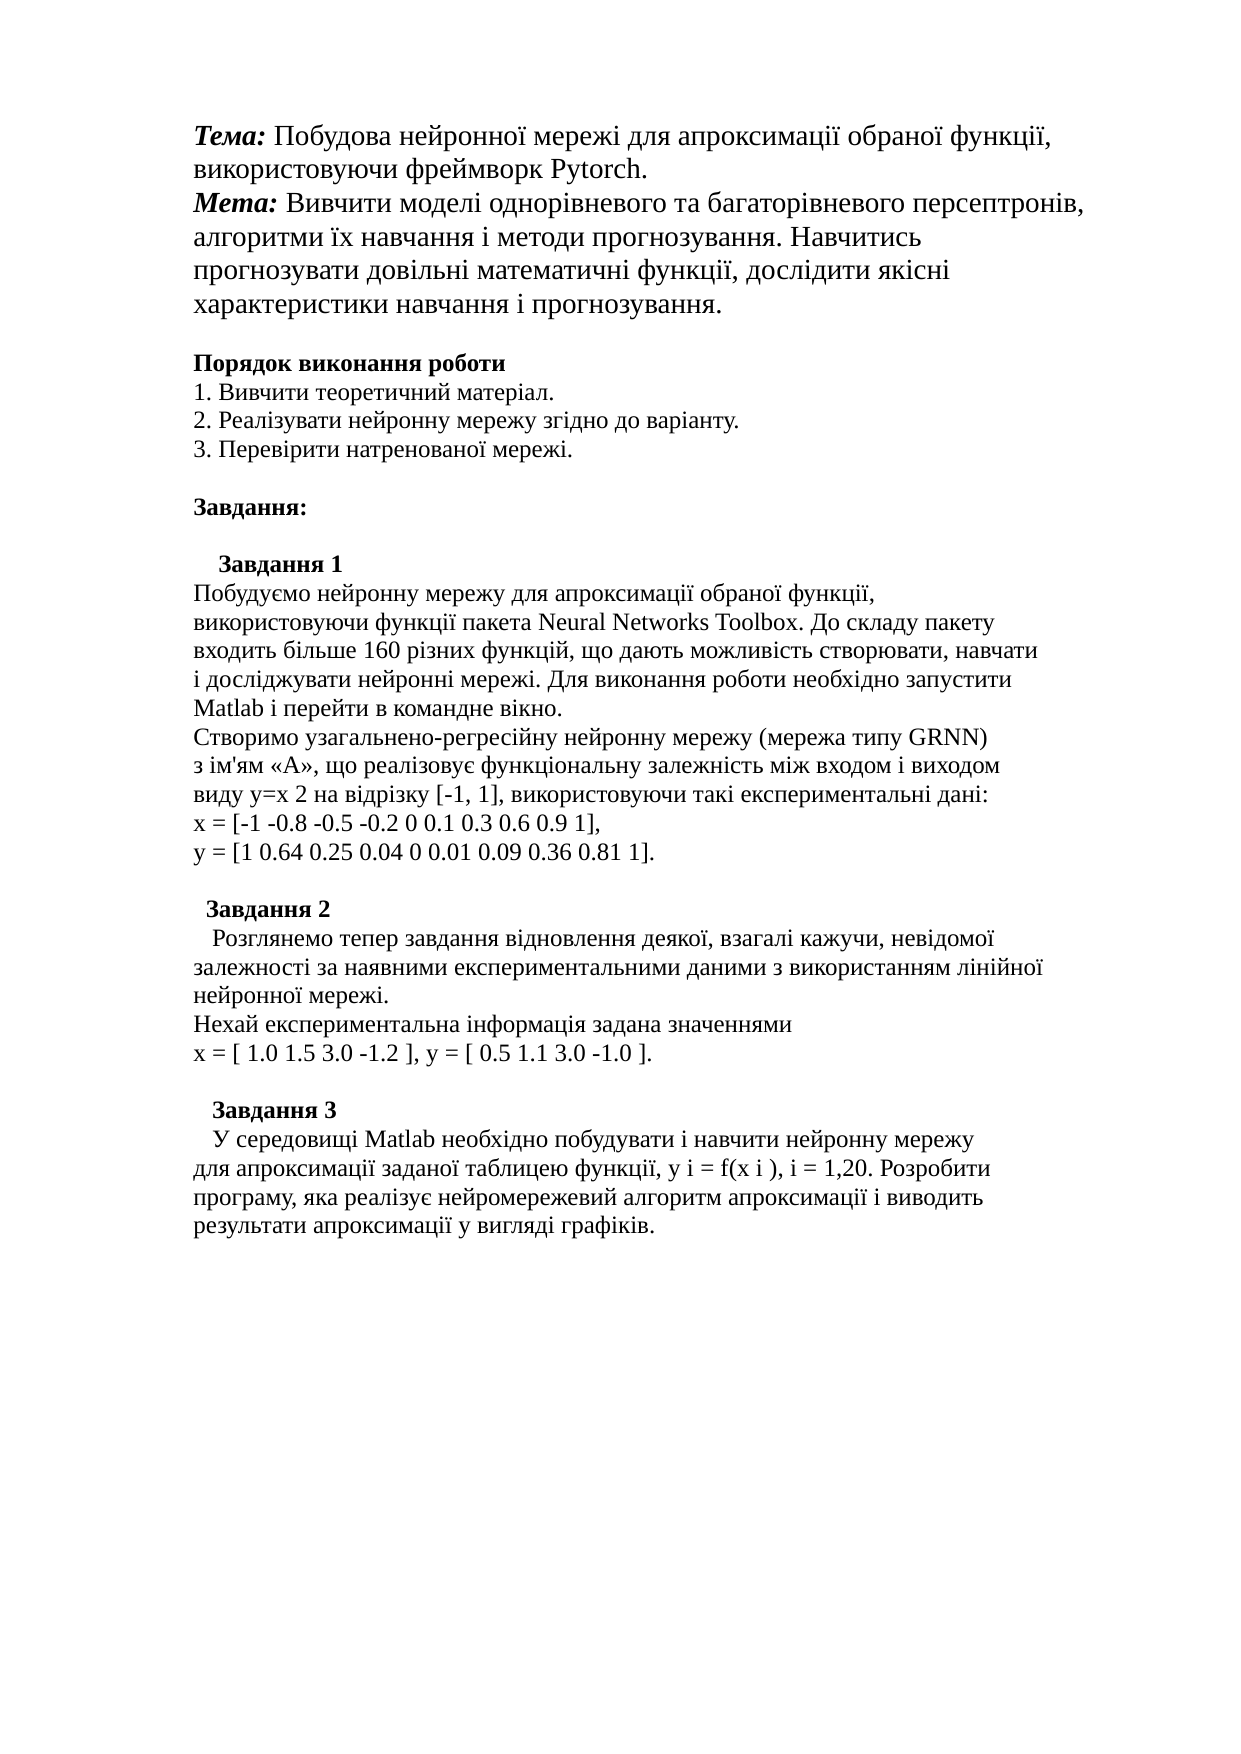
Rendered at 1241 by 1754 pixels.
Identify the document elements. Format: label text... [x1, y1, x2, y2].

text 1. Вивчити теоретичний матеріал. [154, 377, 1122, 406]
text 3. Перевірити натренованої мережі. [154, 434, 1122, 463]
text програму, яка реалізує нейромережевий алгоритм апроксимації і виводить [118, 1182, 1122, 1211]
text Порядок виконання роботи [154, 348, 1122, 377]
text У середовищі Matlab необхідно побудувати і навчити нейронну мережу [118, 1124, 1122, 1153]
text характеристики навчання і прогнозування. [154, 286, 1122, 319]
text і досліджувати нейронні мережі. Для виконання роботи необхідно запустити [118, 664, 1122, 693]
text нейронної мережі. [118, 981, 1122, 1009]
text Розглянемо тепер завдання відновлення деякої, взагалі кажучи, невідомої [118, 923, 1122, 952]
text входить більше 160 різних функцій, що дають можливість створювати, навчати [118, 636, 1122, 664]
text Створимо узагальнено-регресійну нейронну мережу (мережа типу GRNN) [118, 722, 1122, 751]
text Matlab і перейти в командне вікно. [118, 693, 1122, 722]
text Мета: Вивчити моделі однорівневого та багаторівневого персептронів, [154, 185, 1122, 219]
text використовуючи функції пакета Neural Networks Toolbox. До складу пакету [118, 607, 1122, 636]
text для апроксимації заданої таблицею функції, y i = f(x i ), i = 1,20. Розробити [118, 1153, 1122, 1182]
text результати апроксимації у вигляді графіків. [118, 1211, 1122, 1239]
text х = [-1 -0.8 -0.5 -0.2 0 0.1 0.3 0.6 0.9 1], [118, 808, 1122, 837]
text Завдання 1 [118, 549, 1122, 578]
text 2. Реалізувати нейронну мережу згідно до варіанту. [154, 406, 1122, 434]
text у = [1 0.64 0.25 0.04 0 0.01 0.09 0.36 0.81 1]. [118, 837, 1122, 866]
text з ім'ям «А», що реалізовує функціональну залежність між входом і виходом [118, 751, 1122, 779]
text прогнозувати довільні математичні функції, дослідити якісні [154, 252, 1122, 286]
text алгоритми їх навчання і методи прогнозування. Навчитись [154, 219, 1122, 252]
text Тема: Побудова нейронної мережі для апроксимації обраної функції, [154, 118, 1122, 152]
text Завдання 3 [118, 1096, 1122, 1124]
text залежності за наявними експериментальними даними з використанням лінійної [118, 952, 1122, 981]
text Побудуємо нейронну мережу для апроксимації обраної функції, [118, 578, 1122, 607]
text х = [ 1.0 1.5 3.0 -1.2 ], у = [ 0.5 1.1 3.0 -1.0 ]. [118, 1038, 1122, 1067]
text виду у=х 2 на відрізку [-1, 1], використовуючи такі експериментальні дані: [118, 779, 1122, 808]
text Завдання: [154, 492, 1122, 521]
text Завдання 2 [118, 894, 1122, 923]
text використовуючи фреймворк Pytorch. [154, 152, 1122, 185]
text Нехай експериментальна інформація задана значеннями [118, 1009, 1122, 1038]
